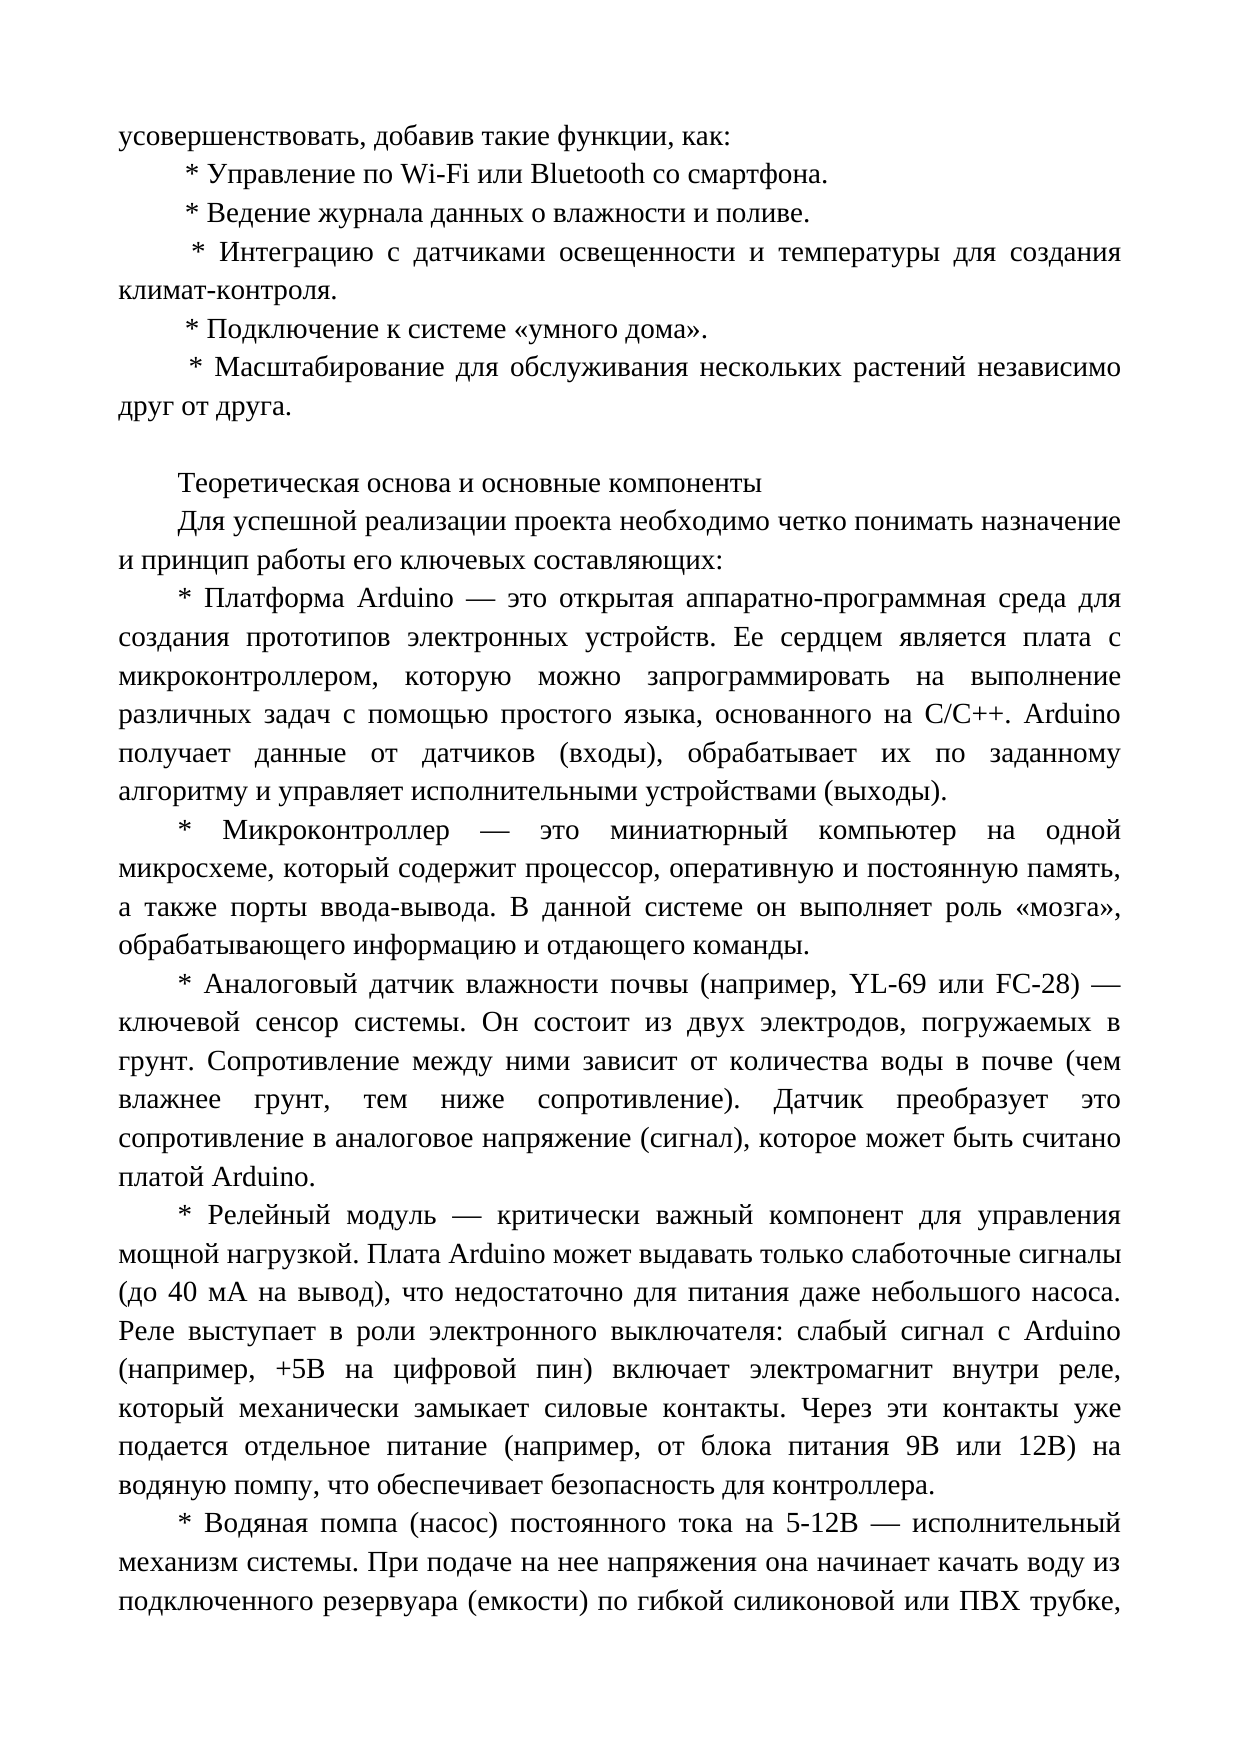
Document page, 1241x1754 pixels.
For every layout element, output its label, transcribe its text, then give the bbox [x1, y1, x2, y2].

text Для успешной реализации проекта необходимо четко понимать назначение и принцип работы его ключевых составляющих: [118, 503, 1122, 576]
text Теоретическая основа и основные компоненты [118, 465, 1122, 498]
text * Релейный модуль — критически важный компонент для управления мощной нагрузкой. Плата Arduino может выдавать только слаботочные сигналы (до 40 мА на вывод), что недостаточно для питания даже небольшого насоса. Реле выступает в роли электронного выключателя: слабый сигнал с Arduino (например, +5В на цифровой пин) включает электромагнит внутри реле, который механически замыкает силовые контакты. Через эти контакты уже подается отдельное питание (например, от блока питания 9В или 12В) на водяную помпу, что обеспечивает безопасность для контроллера. [118, 1197, 1122, 1501]
text * Управление по Wi-Fi или Bluetooth со смартфона. [118, 157, 1122, 190]
text усовершенствовать, добавив такие функции, как: [118, 118, 1122, 152]
text * Ведение журнала данных о влажности и поливе. [118, 195, 1122, 229]
text * Микроконтроллер — это миниатюрный компьютер на одной микросхеме, который содержит процессор, оперативную и постоянную память, а также порты ввода-вывода. В данной системе он выполняет роль «мозга», обрабатывающего информацию и отдающего команды. [118, 812, 1122, 961]
text * Масштабирование для обслуживания нескольких растений независимо друг от друга. [118, 349, 1122, 421]
text * Подключение к системе «умного дома». [118, 311, 1122, 344]
text * Интеграцию с датчиками освещенности и температуры для создания климат-контроля. [118, 234, 1122, 306]
text * Аналоговый датчик влажности почвы (например, YL-69 или FC-28) — ключевой сенсор системы. Он состоит из двух электродов, погружаемых в грунт. Сопротивление между ними зависит от количества воды в почве (чем влажнее грунт, тем ниже сопротивление). Датчик преобразует это сопротивление в аналоговое напряжение (сигнал), которое может быть считано платой Arduino. [118, 966, 1122, 1192]
text * Водяная помпа (насос) постоянного тока на 5-12В — исполнительный механизм системы. При подаче на нее напряжения она начинает качать воду из подключенного резервуара (емкости) по гибкой силиконовой или ПВХ трубке, [118, 1506, 1122, 1616]
text * Платформа Arduino — это открытая аппаратно-программная среда для создания прототипов электронных устройств. Ее сердцем является плата с микроконтроллером, которую можно запрограммировать на выполнение различных задач с помощью простого языка, основанного на C/C++. Arduino получает данные от датчиков (входы), обрабатывает их по заданному алгоритму и управляет исполнительными устройствами (выходы). [118, 581, 1122, 807]
